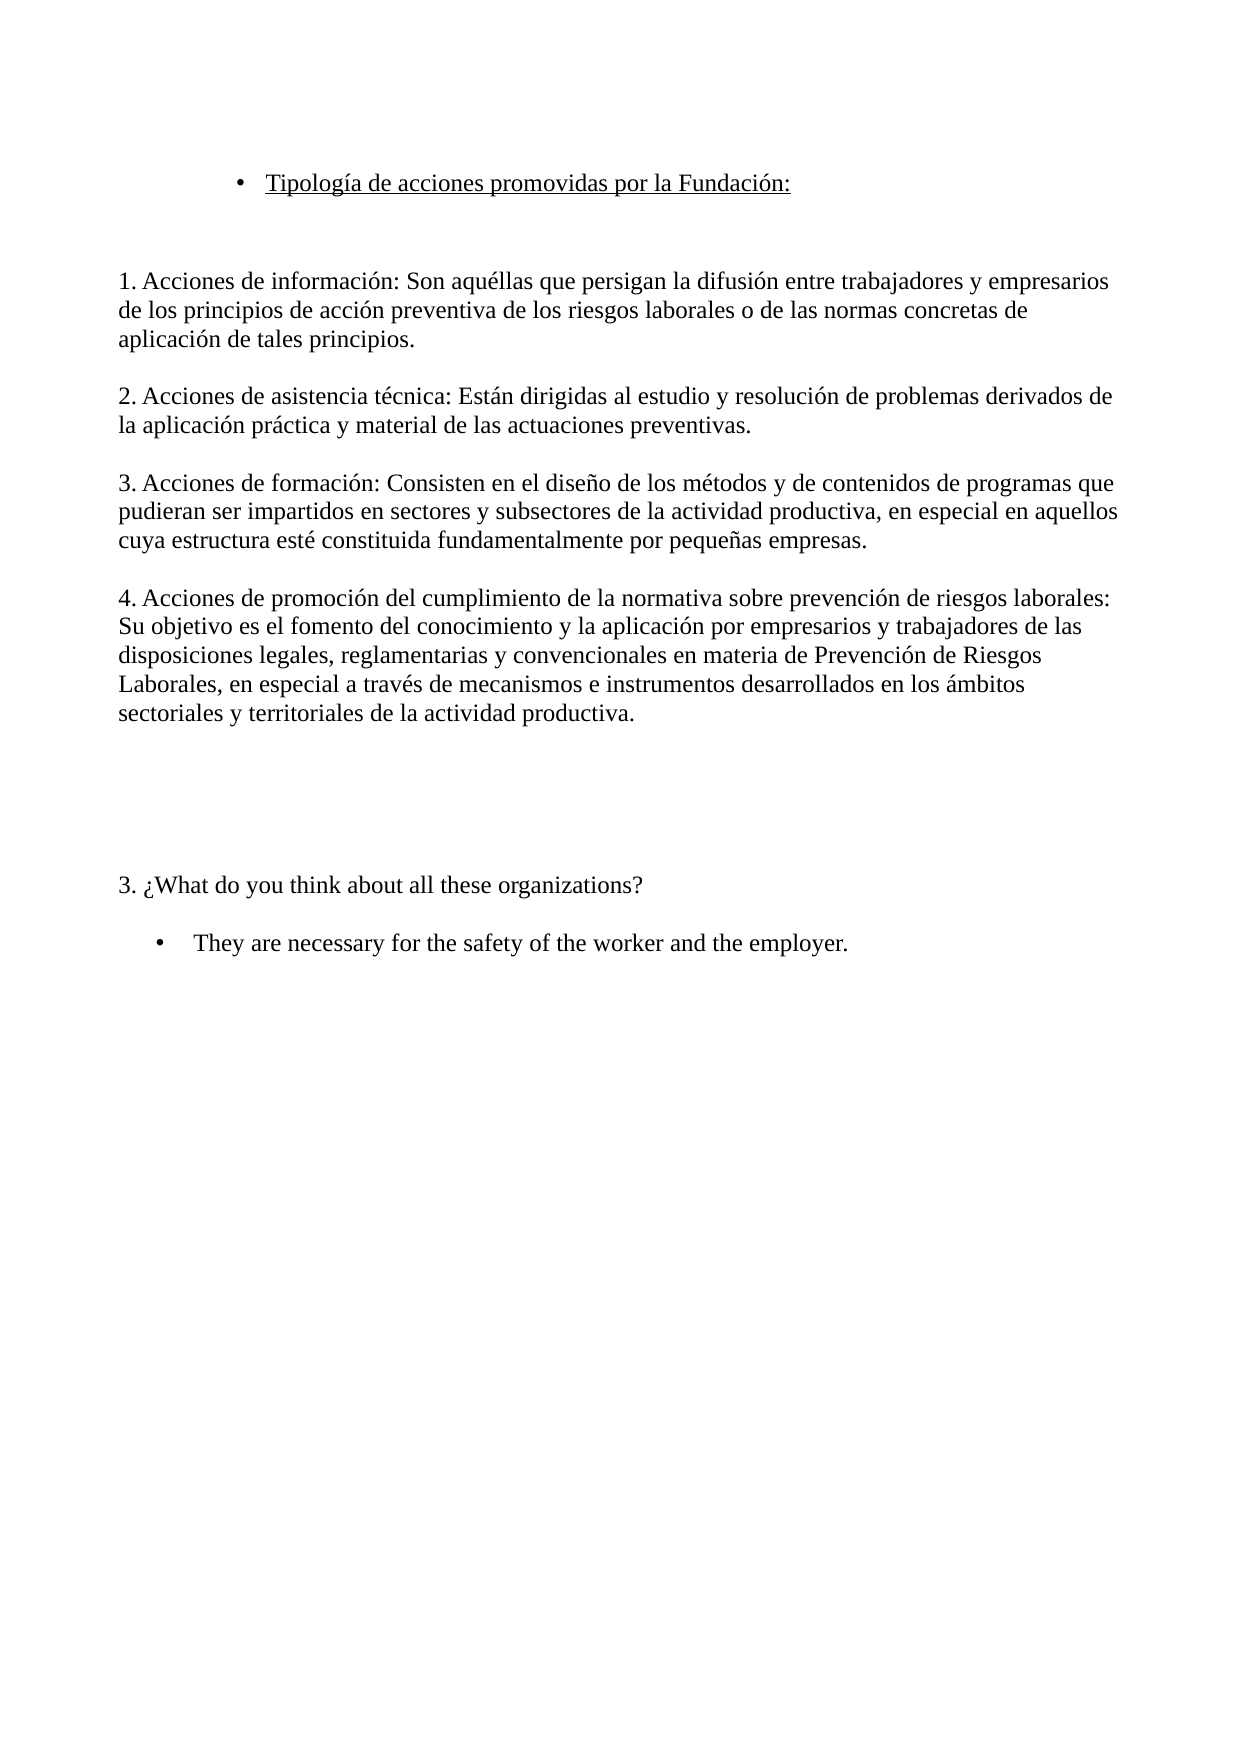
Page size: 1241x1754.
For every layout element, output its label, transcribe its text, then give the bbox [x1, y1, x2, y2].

subtitle Tipología de acciones promovidas por la Fundación: [236, 168, 1122, 196]
text 1. Acciones de información: Son aquéllas que persigan la difusión entre trabajadores y empresarios de los principios de acción preventiva de los riesgos laborales o de las normas concretas de aplicación de tales principios. 2. Acciones de asistencia técnica: Están dirigidas al estudio y resolución de problemas derivados de la aplicación práctica y material de las actuaciones preventivas. 3. Acciones de formación: Consisten en el diseño de los métodos y de contenidos de programas que pudieran ser impartidos en sectores y subsectores de la actividad productiva, en especial en aquellos cuya estructura esté constituida fundamentalmente por pequeñas empresas. 4. Acciones de promoción del cumplimiento de la normativa sobre prevención de riesgos laborales: Su objetivo es el fomento del conocimiento y la aplicación por empresarios y trabajadores de las disposiciones legales, reglamentarias y convencionales en materia de Prevención de Riesgos Laborales, en especial a través de mecanismos e instrumentos desarrollados en los ámbitos sectoriales y territoriales de la actividad productiva. [118, 266, 1122, 726]
text 3. ¿What do you think about all these organizations? [118, 870, 1122, 899]
list They are necessary for the safety of the worker and the employer. [156, 928, 1122, 956]
